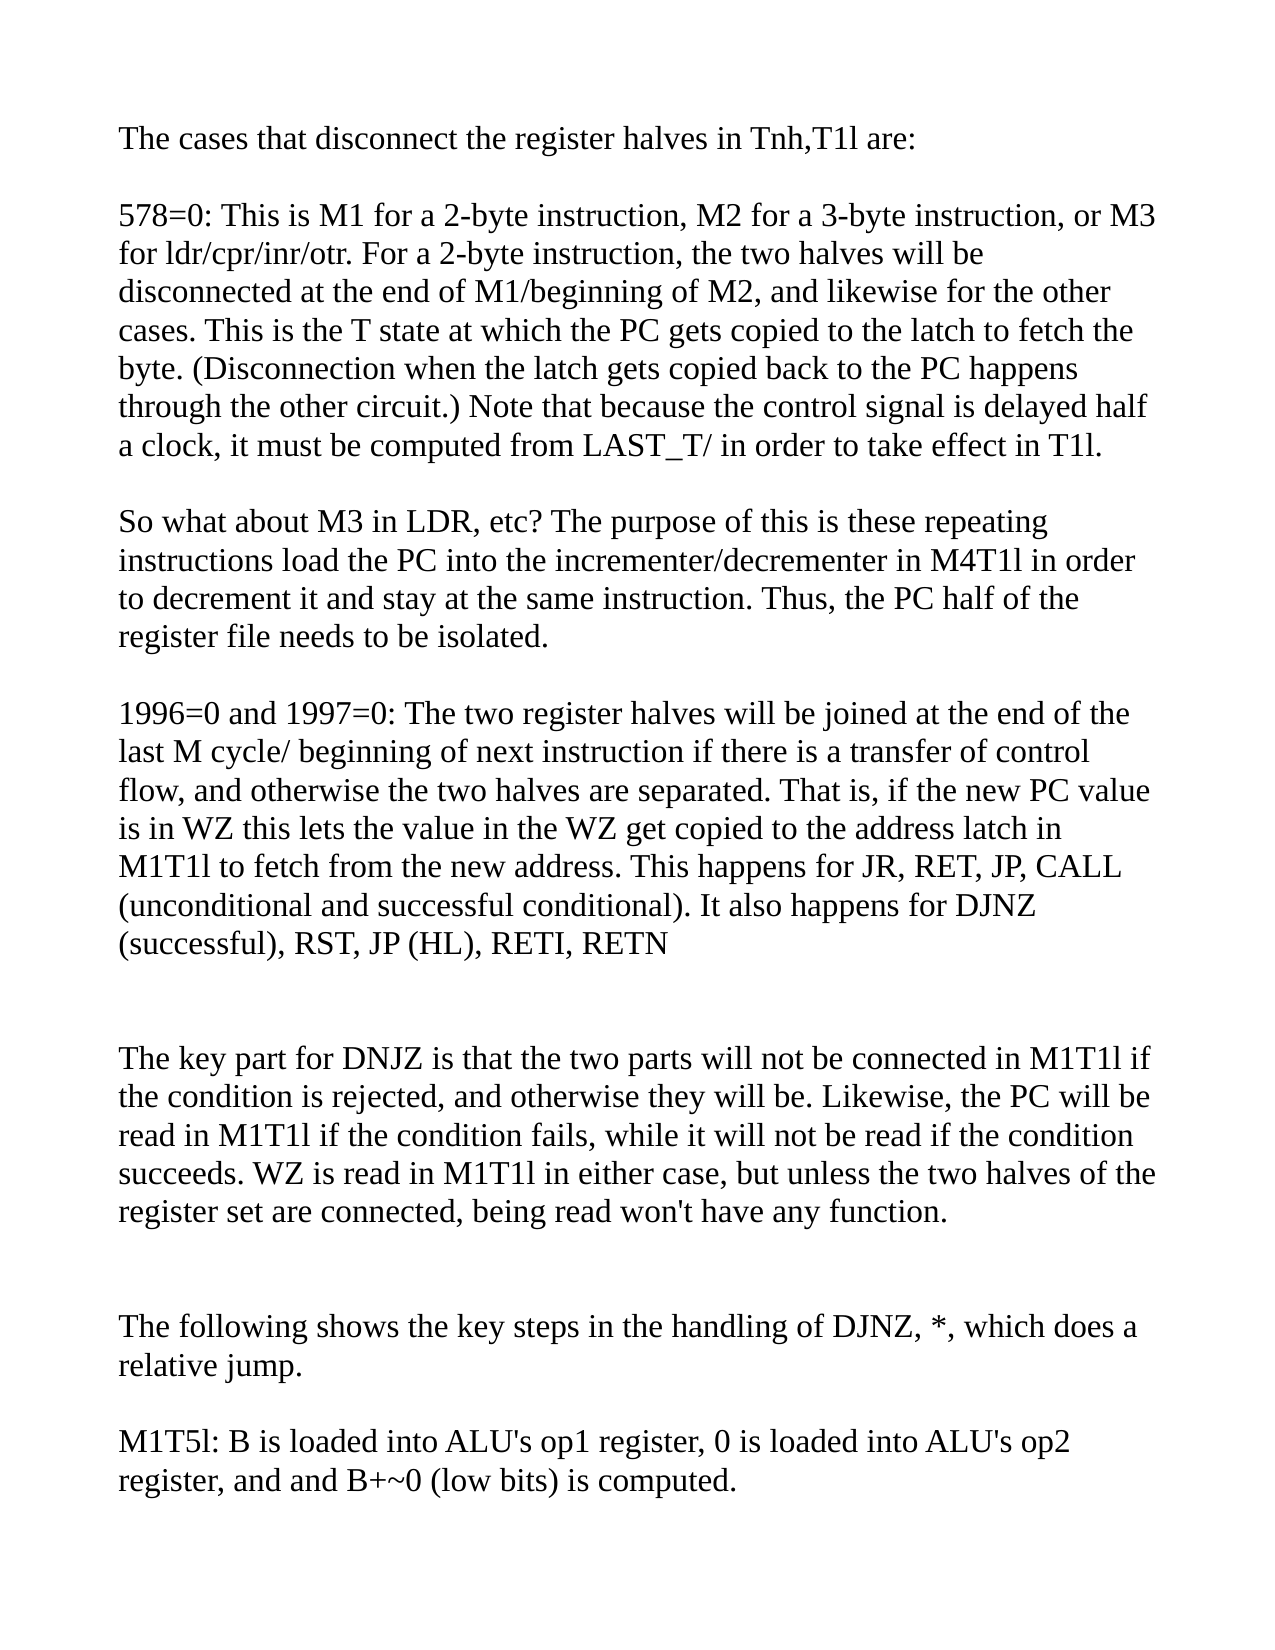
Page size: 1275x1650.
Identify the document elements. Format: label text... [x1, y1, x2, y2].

text The key part for DNJZ is that the two parts will not be connected in M1T1l if the condition is rejected, and otherwise they will be. Likewise, the PC will be read in M1T1l if the condition fails, while it will not be read if the condition succeeds. WZ is read in M1T1l in either case, but unless the two halves of the register set are connected, being read won't have any function. [118, 1038, 1157, 1230]
text So what about M3 in LDR, etc? The purpose of this is these repeating instructions load the PC into the incrementer/decrementer in M4T1l in order to decrement it and stay at the same instruction. Thus, the PC half of the register file needs to be isolated. [118, 501, 1157, 655]
text 578=0: This is M1 for a 2-byte instruction, M2 for a 3-byte instruction, or M3 for ldr/cpr/inr/otr. For a 2-byte instruction, the two halves will be disconnected at the end of M1/beginning of M2, and likewise for the other cases. This is the T state at which the PC gets copied to the latch to fetch the byte. (Disconnection when the latch gets copied back to the PC happens through the other circuit.) Note that because the control signal is delayed half a clock, it must be computed from LAST_T/ in order to take effect in T1l. [118, 195, 1157, 463]
text 1996=0 and 1997=0: The two register halves will be joined at the end of the last M cycle/ beginning of next instruction if there is a transfer of control flow, and otherwise the two halves are separated. That is, if the new PC value is in WZ this lets the value in the WZ get copied to the address latch in M1T1l to fetch from the new address. This happens for JR, RET, JP, CALL (unconditional and successful conditional). It also happens for DJNZ (successful), RST, JP (HL), RETI, RETN [118, 693, 1157, 961]
text M1T5l: B is loaded into ALU's op1 register, 0 is loaded into ALU's op2 register, and and B+~0 (low bits) is computed. [118, 1421, 1157, 1498]
text The cases that disconnect the register halves in Tnh,T1l are: [118, 118, 1157, 156]
text The following shows the key steps in the handling of DJNZ, *, which does a relative jump. [118, 1306, 1157, 1383]
